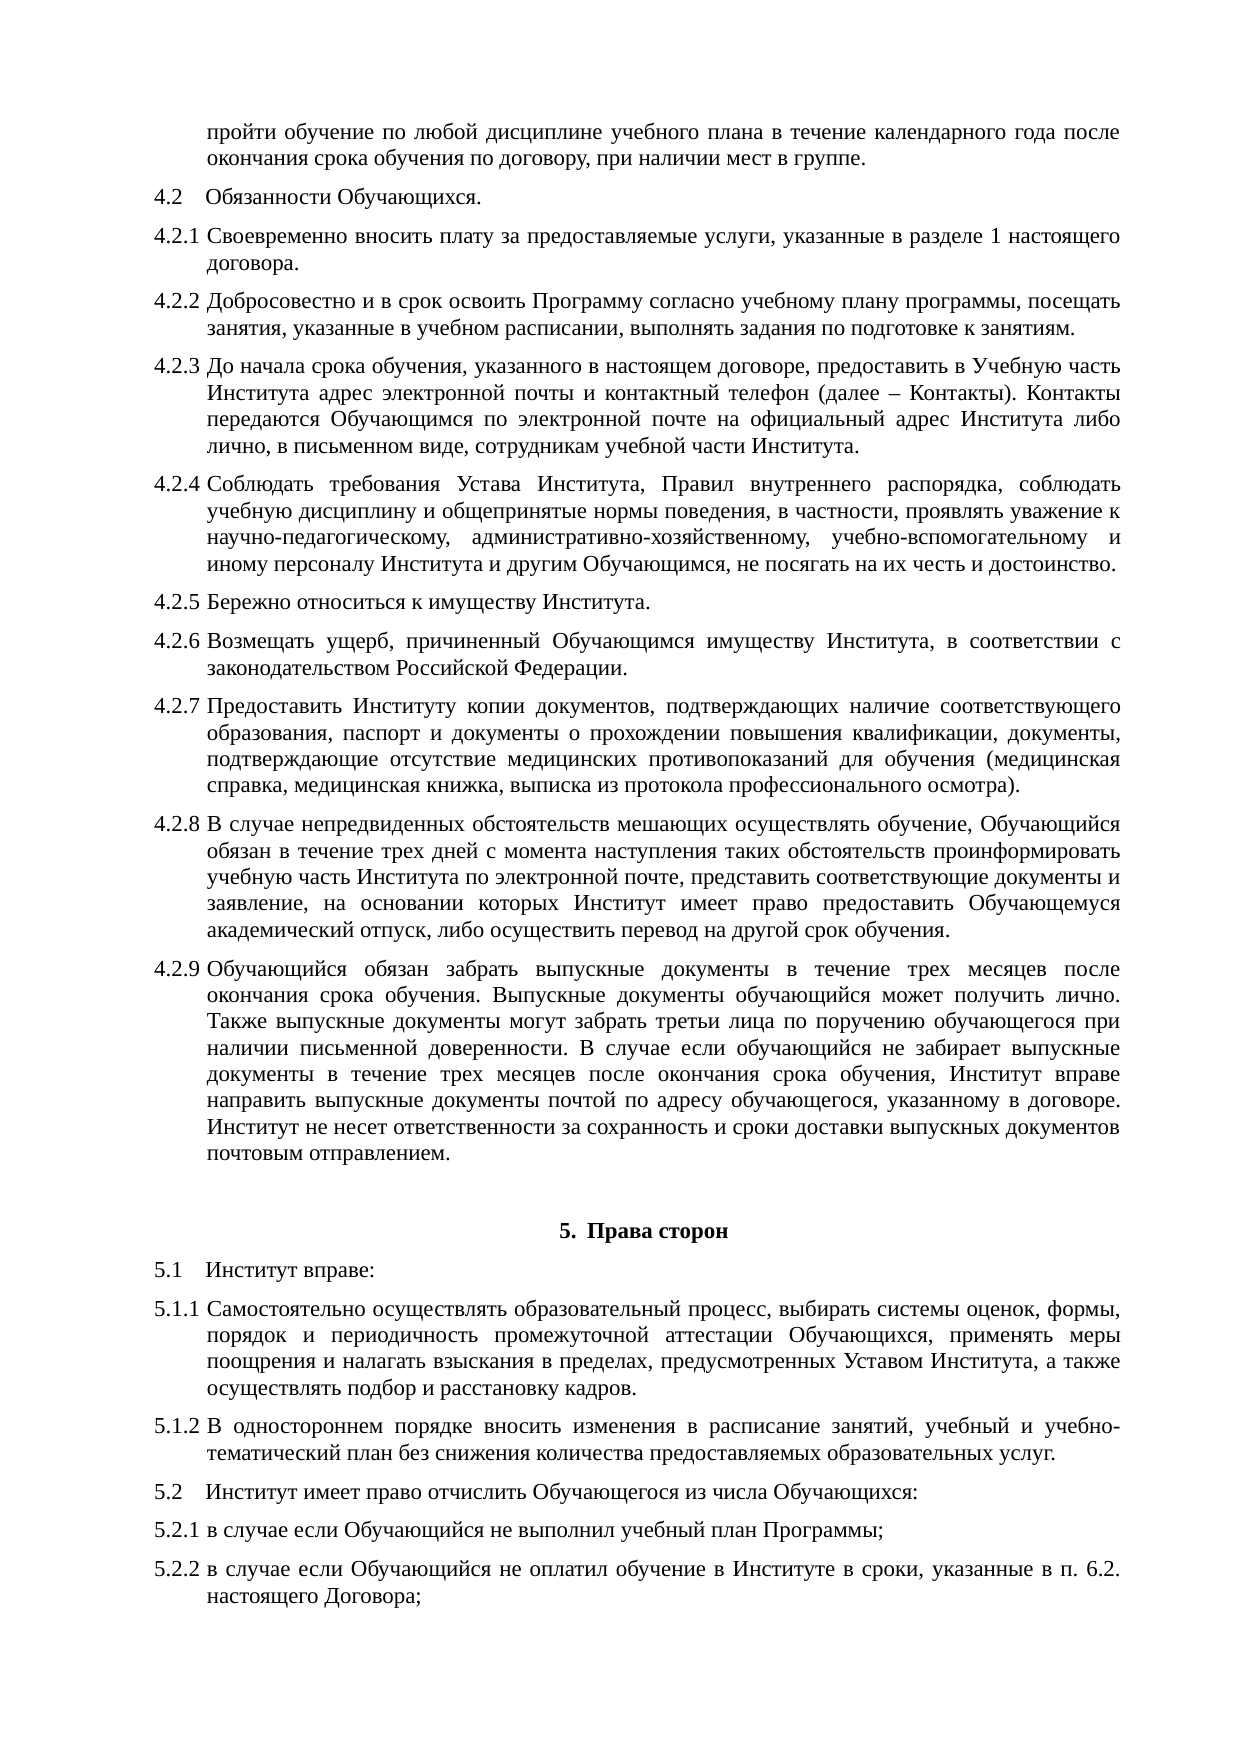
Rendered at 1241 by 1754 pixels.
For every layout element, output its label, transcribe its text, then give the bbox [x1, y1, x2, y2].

list Своевременно вносить плату за предоставляемые услуги, указанные в разделе 1 настоящего договора. [148, 222, 1122, 275]
list В случае непредвиденных обстоятельств мешающих осуществлять обучение, Обучающийся обязан в течение трех дней с момента наступления таких обстоятельств проинформировать учебную часть Института по электронной почте, представить соответствующие документы и заявление, на основании которых Институт имеет право предоставить Обучающемуся академический отпуск, либо осуществить перевод на другой срок обучения. [148, 810, 1122, 942]
list пройти обучение по любой дисциплине учебного плана в течение календарного года после окончания срока обучения по договору, при наличии мест в группе. [148, 118, 1122, 171]
list Предоставить Институту копии документов, подтверждающих наличие соответствующего образования, паспорт и документы о прохождении повышения квалификации, документы, подтверждающие отсутствие медицинских противопоказаний для обучения (медицинская справка, медицинская книжка, выписка из протокола профессионального осмотра). [148, 692, 1122, 798]
list Обучающийся обязан забрать выпускные документы в течение трех месяцев после окончания срока обучения. Выпускные документы обучающийся может получить лично. Также выпускные документы могут забрать третьи лица по поручению обучающегося при наличии письменной доверенности. В случае если обучающийся не забирает выпускные документы в течение трех месяцев после окончания срока обучения, Институт вправе направить выпускные документы почтой по адресу обучающегося, указанному в договоре. Институт не несет ответственности за сохранность и сроки доставки выпускных документов почтовым отправлением. [148, 955, 1122, 1166]
list Возмещать ущерб, причиненный Обучающимся имуществу Института, в соответствии с законодательством Российской Федерации. [148, 627, 1122, 680]
list в случае если Обучающийся не выполнил учебный план Программы; [148, 1517, 1122, 1543]
list Самостоятельно осуществлять образовательный процесс, выбирать системы оценок, формы, порядок и периодичность промежуточной аттестации Обучающихся, применять меры поощрения и налагать взыскания в пределах, предусмотренных Уставом Института, а также осуществлять подбор и расстановку кадров. [148, 1294, 1122, 1400]
list Обязанности Обучающихся. [148, 183, 1122, 210]
list Добросовестно и в срок освоить Программу согласно учебному плану программы, посещать занятия, указанные в учебном расписании, выполнять задания по подготовке к занятиям. [148, 287, 1122, 340]
list Соблюдать требования Устава Института, Правил внутреннего распорядка, соблюдать учебную дисциплину и общепринятые нормы поведения, в частности, проявлять уважение к научно-педагогическому, административно-хозяйственному, учебно-вспомогательному и иному персоналу Института и другим Обучающимся, не посягать на их честь и достоинство. [148, 471, 1122, 576]
list Институт вправе: [148, 1256, 1122, 1282]
list В одностороннем порядке вносить изменения в расписание занятий, учебный и учебно-тематический план без снижения количества предоставляемых образовательных услуг. [148, 1412, 1122, 1465]
list До начала срока обучения, указанного в настоящем договоре, предоставить в Учебную часть Института адрес электронной почты и контактный телефон (далее – Контакты). Контакты передаются Обучающимся по электронной почте на официальный адрес Института либо лично, в письменном виде, сотрудникам учебной части Института. [148, 353, 1122, 458]
list Бережно относиться к имуществу Института. [148, 588, 1122, 615]
list в случае если Обучающийся не оплатил обучение в Институте в сроки, указанные в п. 6.2. настоящего Договора; [148, 1555, 1122, 1608]
list Институт имеет право отчислить Обучающегося из числа Обучающихся: [148, 1478, 1122, 1504]
list Права сторон [118, 1217, 1122, 1243]
